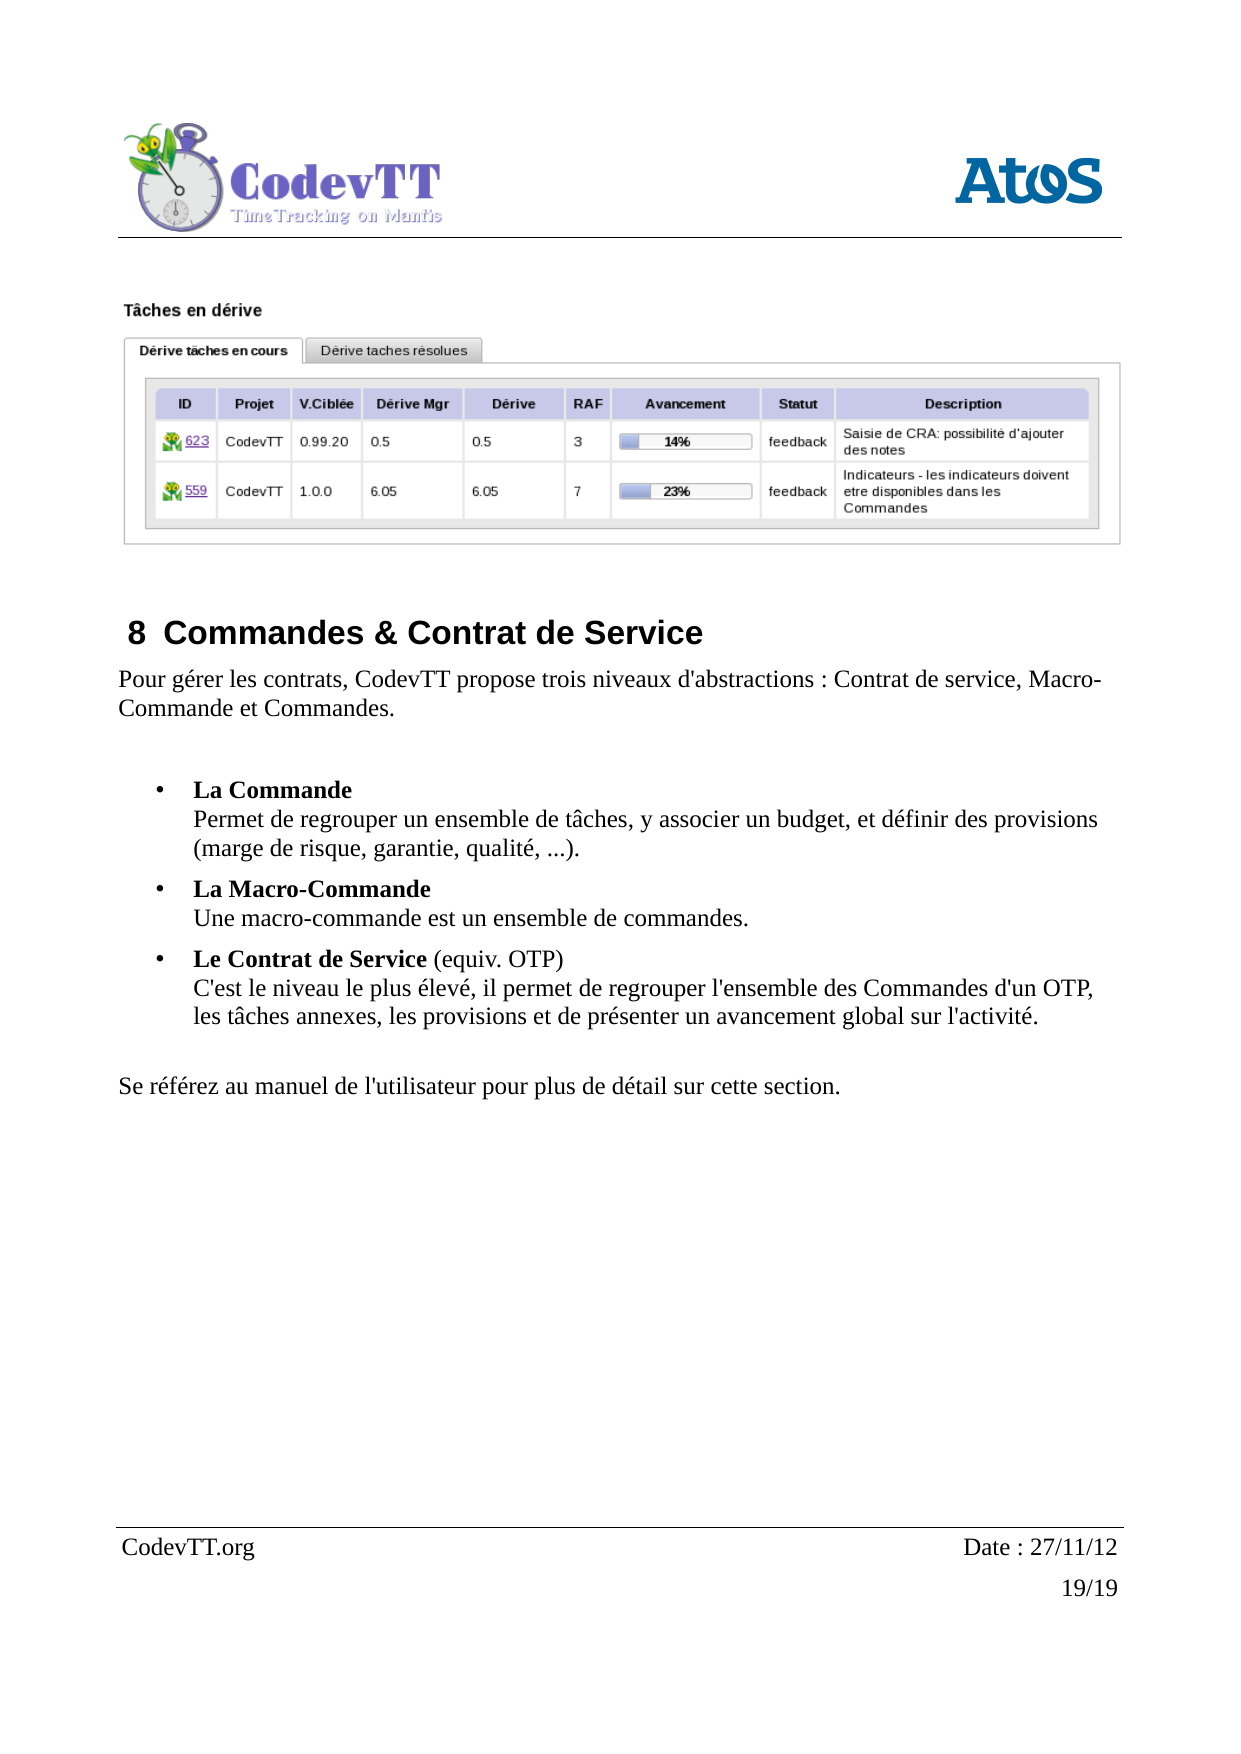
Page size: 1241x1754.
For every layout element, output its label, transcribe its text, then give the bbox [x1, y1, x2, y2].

text Pour gérer les contrats, CodevTT propose trois niveaux d'abstractions : Contrat de service, Macro-Commande et Commandes. [118, 664, 1122, 721]
picture [953, 156, 1103, 205]
list Le Contrat de Service (equiv. OTP) C'est le niveau le plus élevé, il permet de regrouper l'ensemble des Commandes d'un OTP, les tâches annexes, les provisions et de présenter un avancement global sur l'activité. [156, 944, 1122, 1030]
picture [118, 295, 1123, 547]
text Se référez au manuel de l'utilisateur pour plus de détail sur cette section. [118, 1043, 1122, 1100]
picture [123, 123, 447, 232]
list La Macro-Commande Une macro-commande est un ensemble de commandes. [156, 874, 1122, 931]
list La Commande Permet de regrouper un ensemble de tâches, y associer un budget, et définir des provisions (marge de risque, garantie, qualité, ...). [156, 775, 1122, 861]
subtitle Commandes & Contrat de Service [118, 613, 1122, 651]
